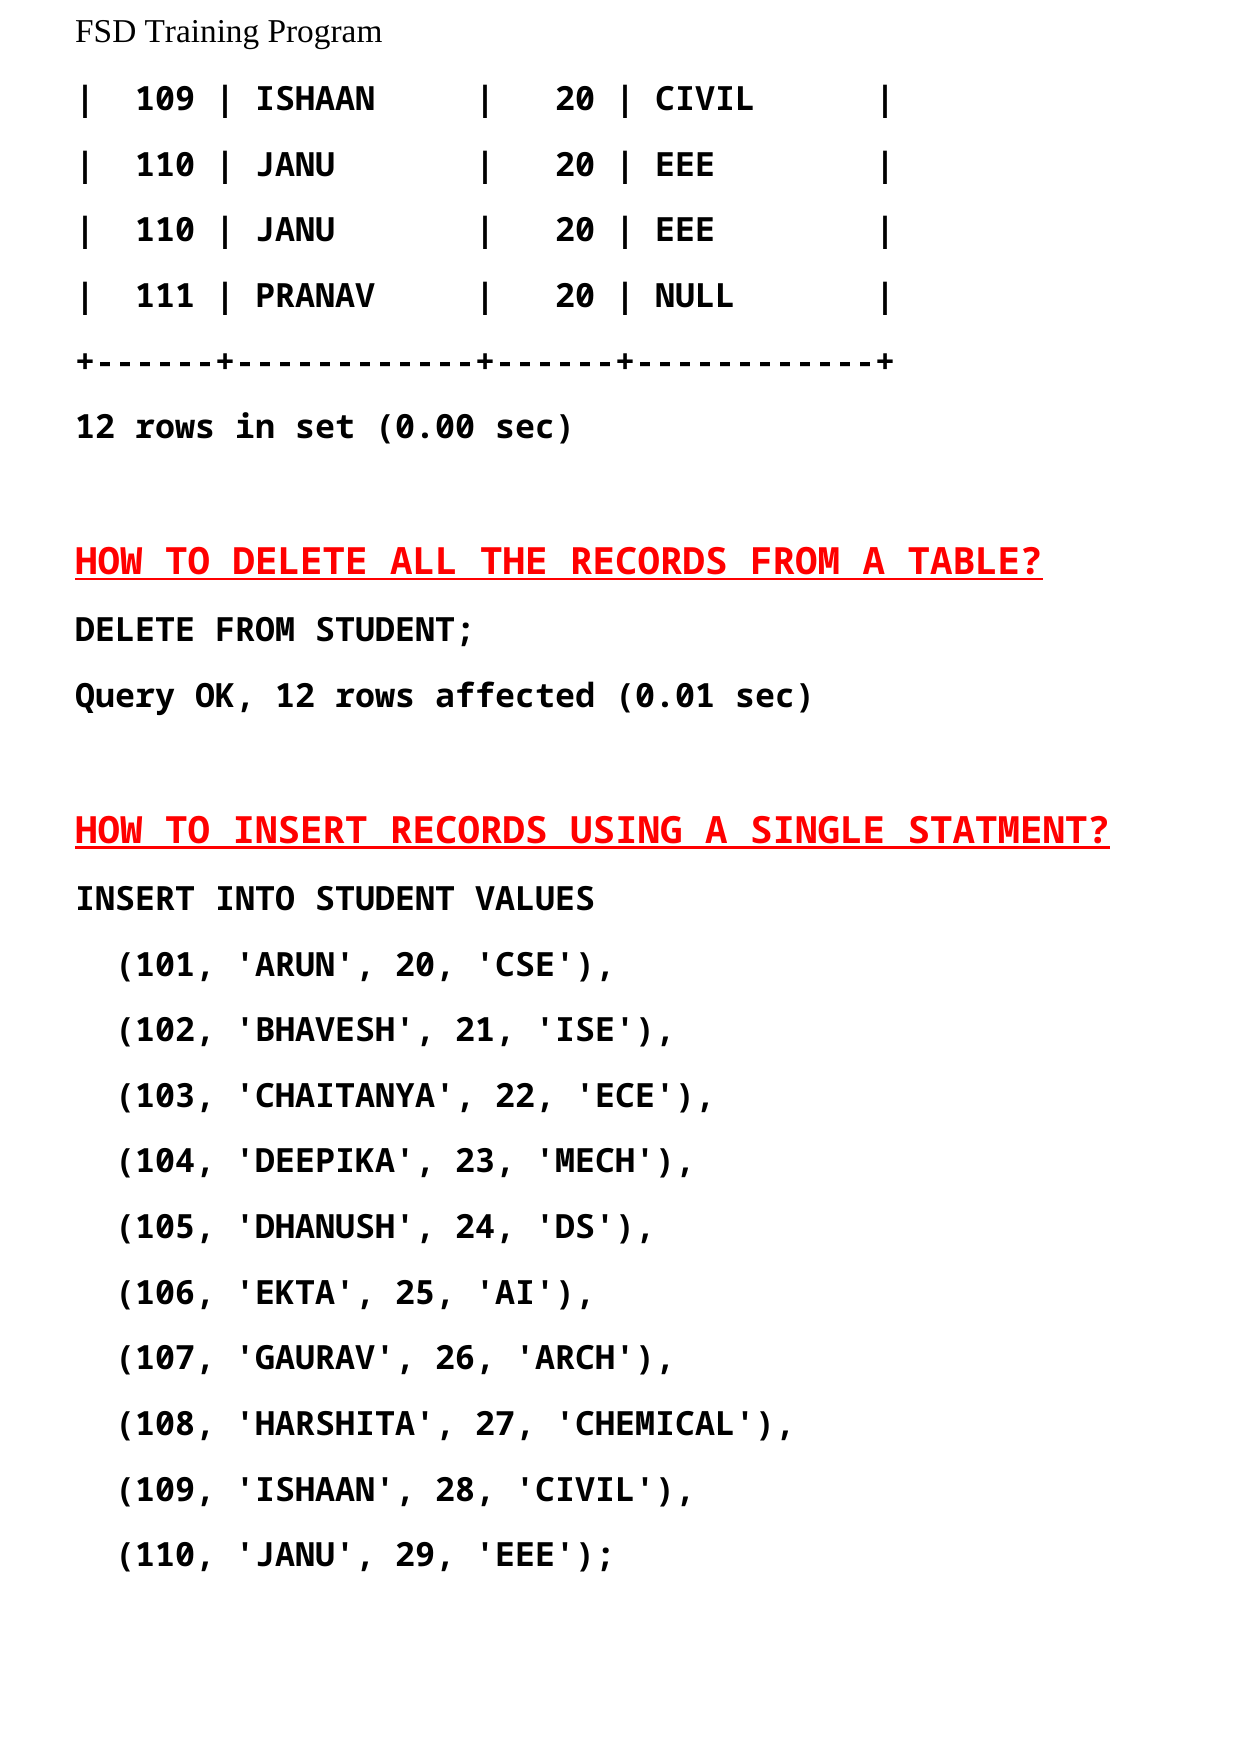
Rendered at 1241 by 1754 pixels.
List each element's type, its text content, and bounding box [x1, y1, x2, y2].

text | 109 | ISHAAN | 20 | CIVIL | [75, 75, 1165, 120]
text 12 rows in set (0.00 sec) [75, 403, 1165, 448]
text | 110 | JANU | 20 | EEE | [75, 141, 1165, 186]
text (105, 'DHANUSH', 24, 'DS'), [75, 1203, 1165, 1248]
text | 111 | PRANAV | 20 | NULL | [75, 272, 1165, 317]
text (109, 'ISHAAN', 28, 'CIVIL'), [75, 1465, 1165, 1511]
text (108, 'HARSHITA', 27, 'CHEMICAL'), [75, 1400, 1165, 1445]
text (110, 'JANU', 29, 'EEE'); [75, 1531, 1165, 1576]
text +------+------------+------+------------+ [75, 337, 1165, 383]
text INSERT INTO STUDENT VALUES [75, 875, 1165, 920]
text Query OK, 12 rows affected (0.01 sec) [75, 672, 1165, 717]
text (107, 'GAURAV', 26, 'ARCH'), [75, 1334, 1165, 1379]
text (102, 'BHAVESH', 21, 'ISE'), [75, 1006, 1165, 1051]
text | 110 | JANU | 20 | EEE | [75, 206, 1165, 252]
text HOW TO INSERT RECORDS USING A SINGLE STATMENT? [75, 803, 1165, 854]
text (101, 'ARUN', 20, 'CSE'), [75, 940, 1165, 986]
text (104, 'DEEPIKA', 23, 'MECH'), [75, 1137, 1165, 1183]
text (106, 'EKTA', 25, 'AI'), [75, 1268, 1165, 1314]
text (103, 'CHAITANYA', 22, 'ECE'), [75, 1072, 1165, 1117]
text DELETE FROM STUDENT; [75, 606, 1165, 652]
text HOW TO DELETE ALL THE RECORDS FROM A TABLE? [75, 534, 1165, 585]
